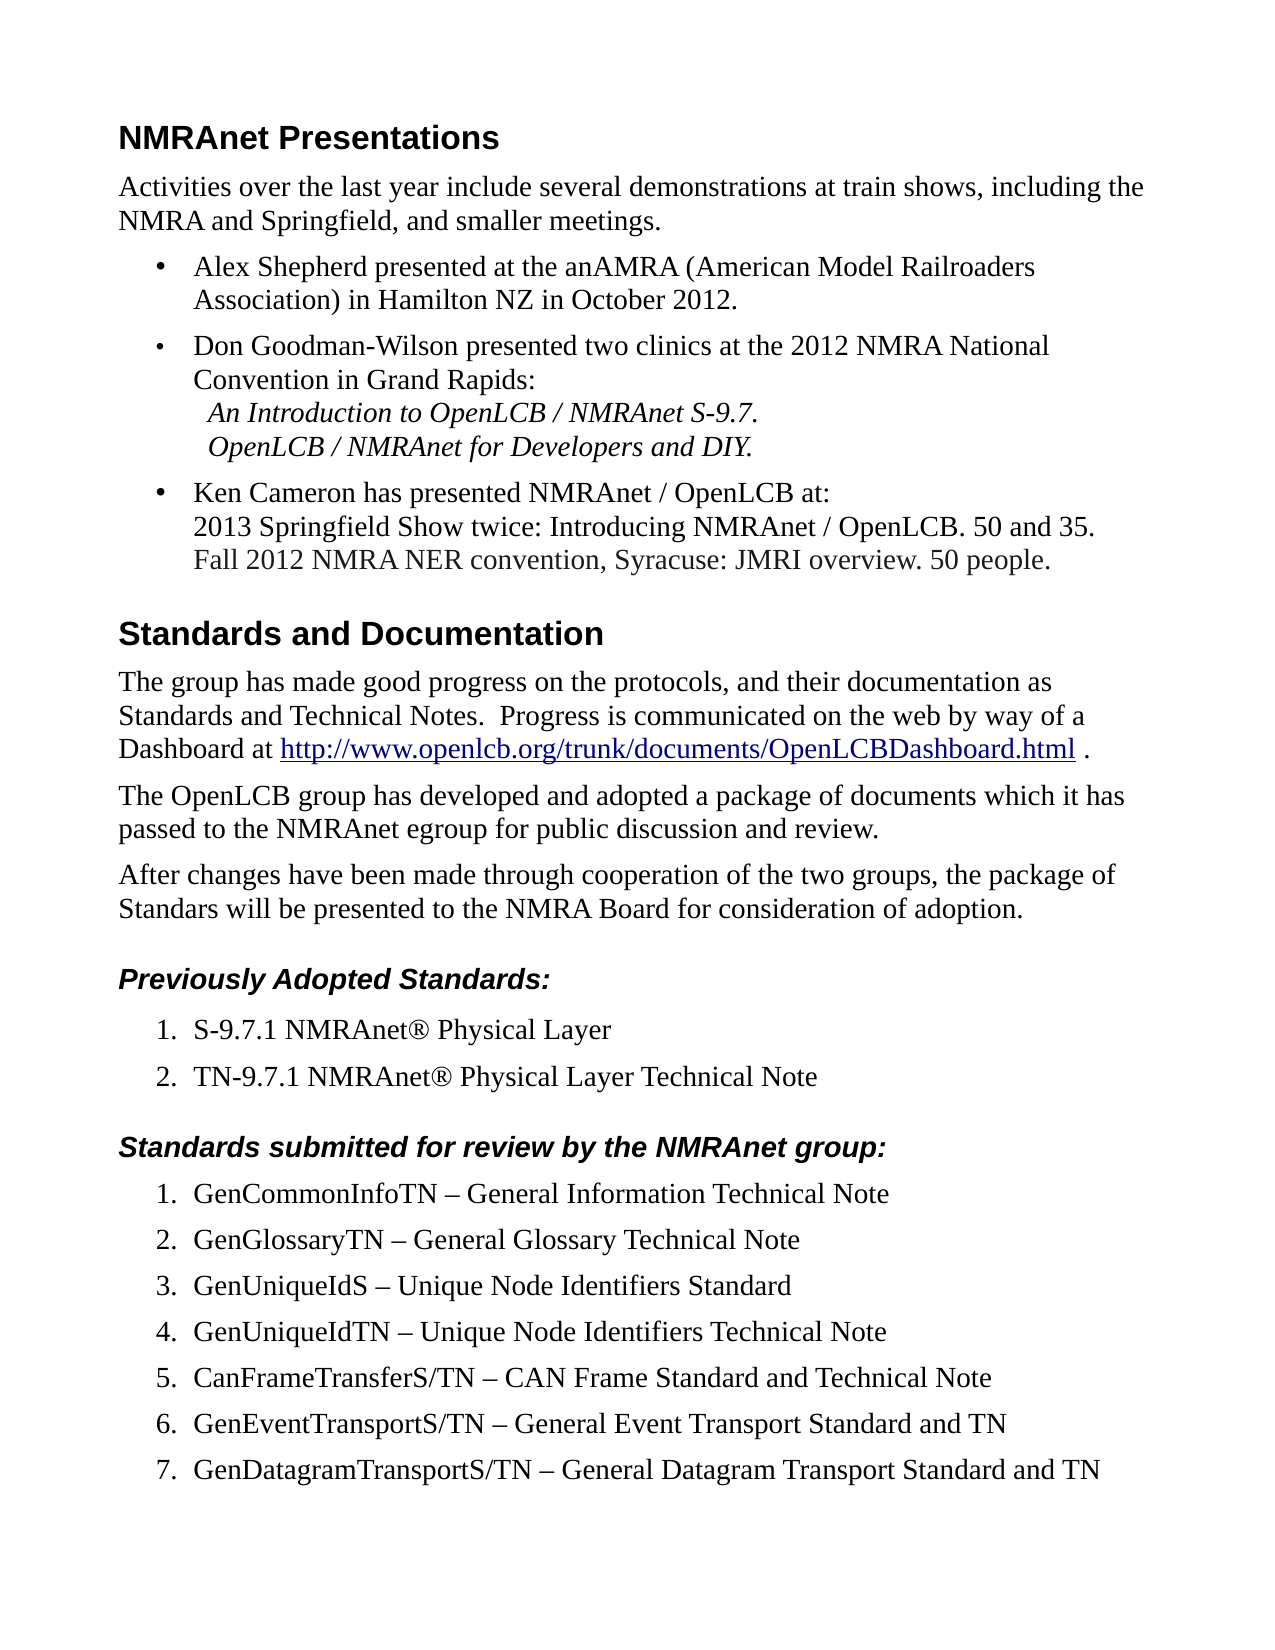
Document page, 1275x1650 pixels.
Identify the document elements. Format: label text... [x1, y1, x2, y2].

list GenGlossaryTN – General Glossary Technical Note [156, 1222, 1157, 1256]
list GenUniqueIdS – Unique Node Identifiers Standard [156, 1268, 1157, 1302]
list GenUniqueIdTN – Unique Node Identifiers Technical Note [156, 1314, 1157, 1348]
text Activities over the last year include several demonstrations at train shows, including the NMRA and Springfield, and smaller meetings. [118, 169, 1157, 236]
subtitle Standards submitted for review by the NMRAnet group: [118, 1130, 1157, 1163]
list Don Goodman-Wilson presented two clinics at the 2012 NMRA National Convention in Grand Rapids: An Introduction to OpenLCB / NMRAnet S-9.7. OpenLCB / NMRAnet for Developers and DIY. [156, 328, 1157, 463]
text After changes have been made through cooperation of the two groups, the package of Standars will be presented to the NMRA Board for consideration of adoption. [118, 857, 1157, 924]
list GenEventTransportS/TN – General Event Transport Standard and TN [156, 1406, 1157, 1440]
subtitle NMRAnet Presentations [118, 118, 1157, 157]
list GenCommonInfoTN – General Information Technical Note [156, 1176, 1157, 1209]
text The OpenLCB group has developed and adopted a package of documents which it has passed to the NMRAnet egroup for public discussion and review. [118, 778, 1157, 845]
text The group has made good progress on the protocols, and their documentation as Standards and Technical Notes. Progress is communicated on the web by way of a Dashboard at http://www.openlcb.org/trunk/documents/OpenLCBDashboard.html . [118, 664, 1157, 765]
list CanFrameTransferS/TN – CAN Frame Standard and Technical Note [156, 1360, 1157, 1394]
list Alex Shepherd presented at the anAMRA (American Model Railroaders Association) in Hamilton NZ in October 2012. [156, 249, 1157, 316]
list S-9.7.1 NMRAnet® Physical Layer [156, 1008, 1157, 1046]
list TN-9.7.1 NMRAnet® Physical Layer Technical Note [156, 1059, 1157, 1092]
list GenDatagramTransportS/TN – General Datagram Transport Standard and TN [156, 1452, 1157, 1486]
subtitle Previously Adopted Standards: [118, 962, 1157, 995]
subtitle Standards and Documentation [118, 613, 1157, 652]
list Ken Cameron has presented NMRAnet / OpenLCB at: 2013 Springfield Show twice: Introducing NMRAnet / OpenLCB. 50 and 35. Fall 2012 NMRA NER convention, Syracuse: JMRI overview. 50 people. [156, 475, 1157, 576]
